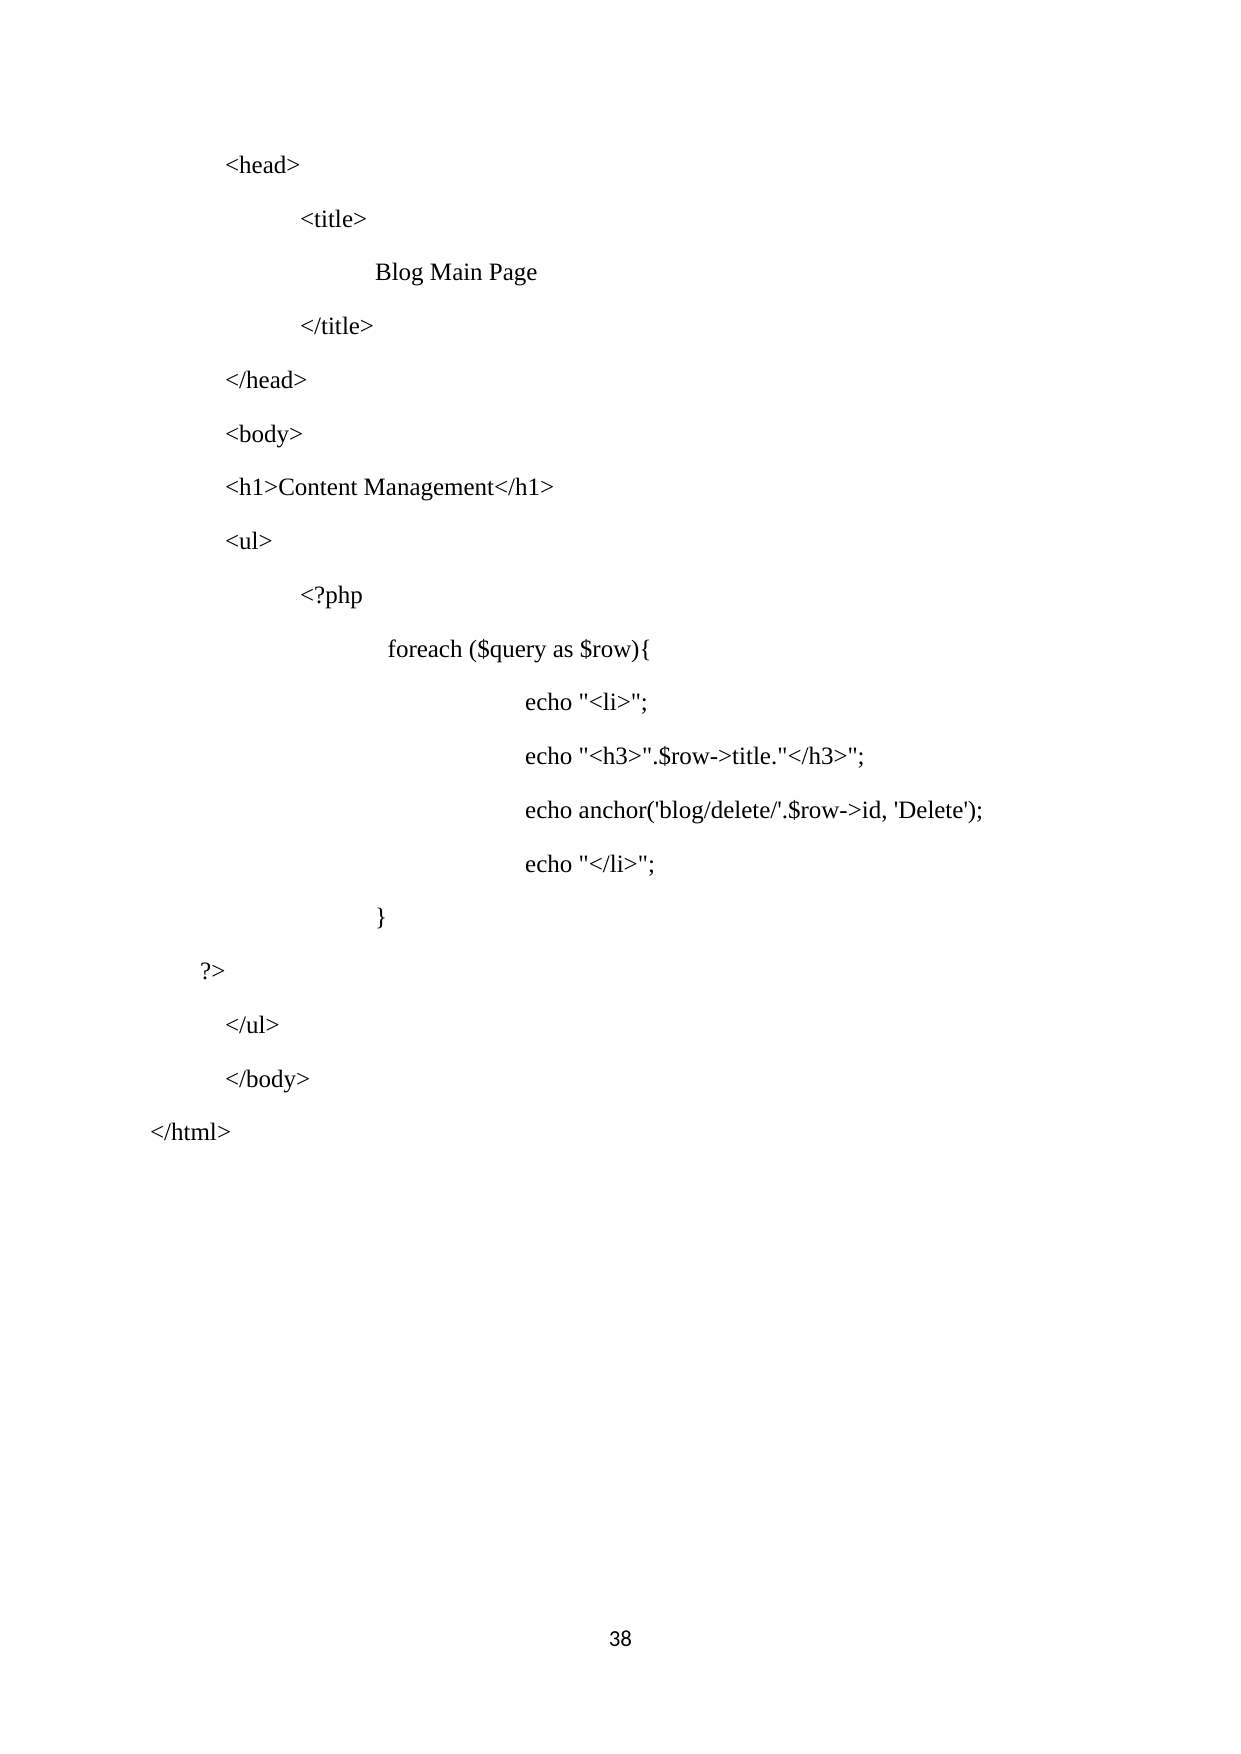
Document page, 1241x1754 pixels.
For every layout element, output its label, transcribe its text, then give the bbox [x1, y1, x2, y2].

text </title> [150, 311, 1090, 340]
text echo "<li>"; [150, 687, 1090, 716]
text ?> [150, 956, 1090, 985]
text </head> [150, 365, 1090, 394]
text echo anchor('blog/delete/'.$row->id, 'Delete'); [150, 795, 1090, 824]
text <ul> [150, 526, 1090, 555]
text <title> [150, 204, 1090, 232]
text <head> [150, 150, 1090, 179]
text } [150, 902, 1090, 931]
text </ul> [150, 1010, 1090, 1039]
text </body> [150, 1064, 1090, 1092]
text echo "</li>"; [150, 849, 1090, 877]
text echo "<h3>".$row->title."</h3>"; [150, 741, 1090, 770]
text <h1>Content Management</h1> [150, 472, 1090, 501]
text foreach ($query as $row){ [150, 634, 1090, 662]
text Blog Main Page [150, 257, 1090, 286]
text <?php [150, 580, 1090, 609]
text <body> [150, 419, 1090, 447]
text </html> [150, 1117, 1090, 1146]
